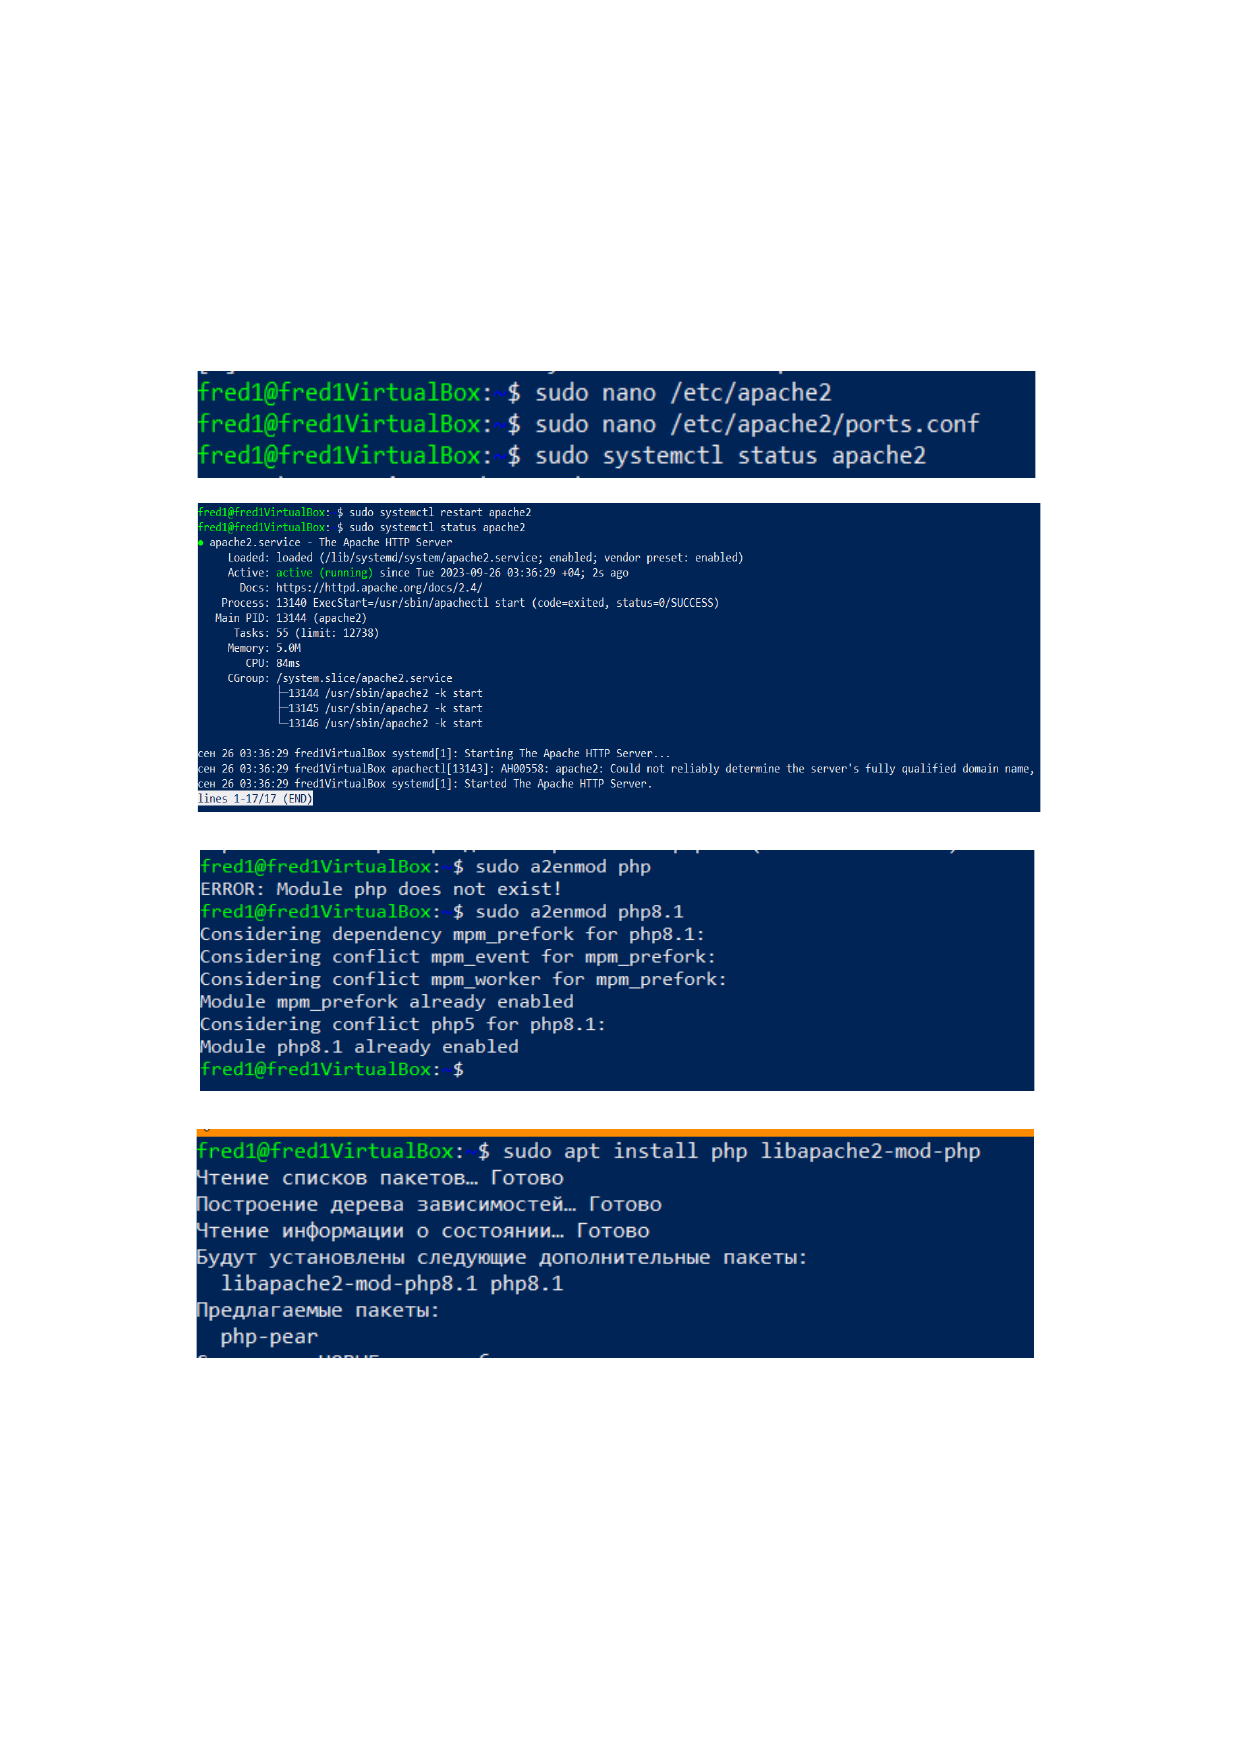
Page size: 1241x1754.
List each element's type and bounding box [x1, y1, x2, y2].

picture [196, 1129, 1034, 1358]
picture [197, 503, 1041, 812]
picture [197, 371, 1036, 478]
picture [200, 850, 1035, 1091]
